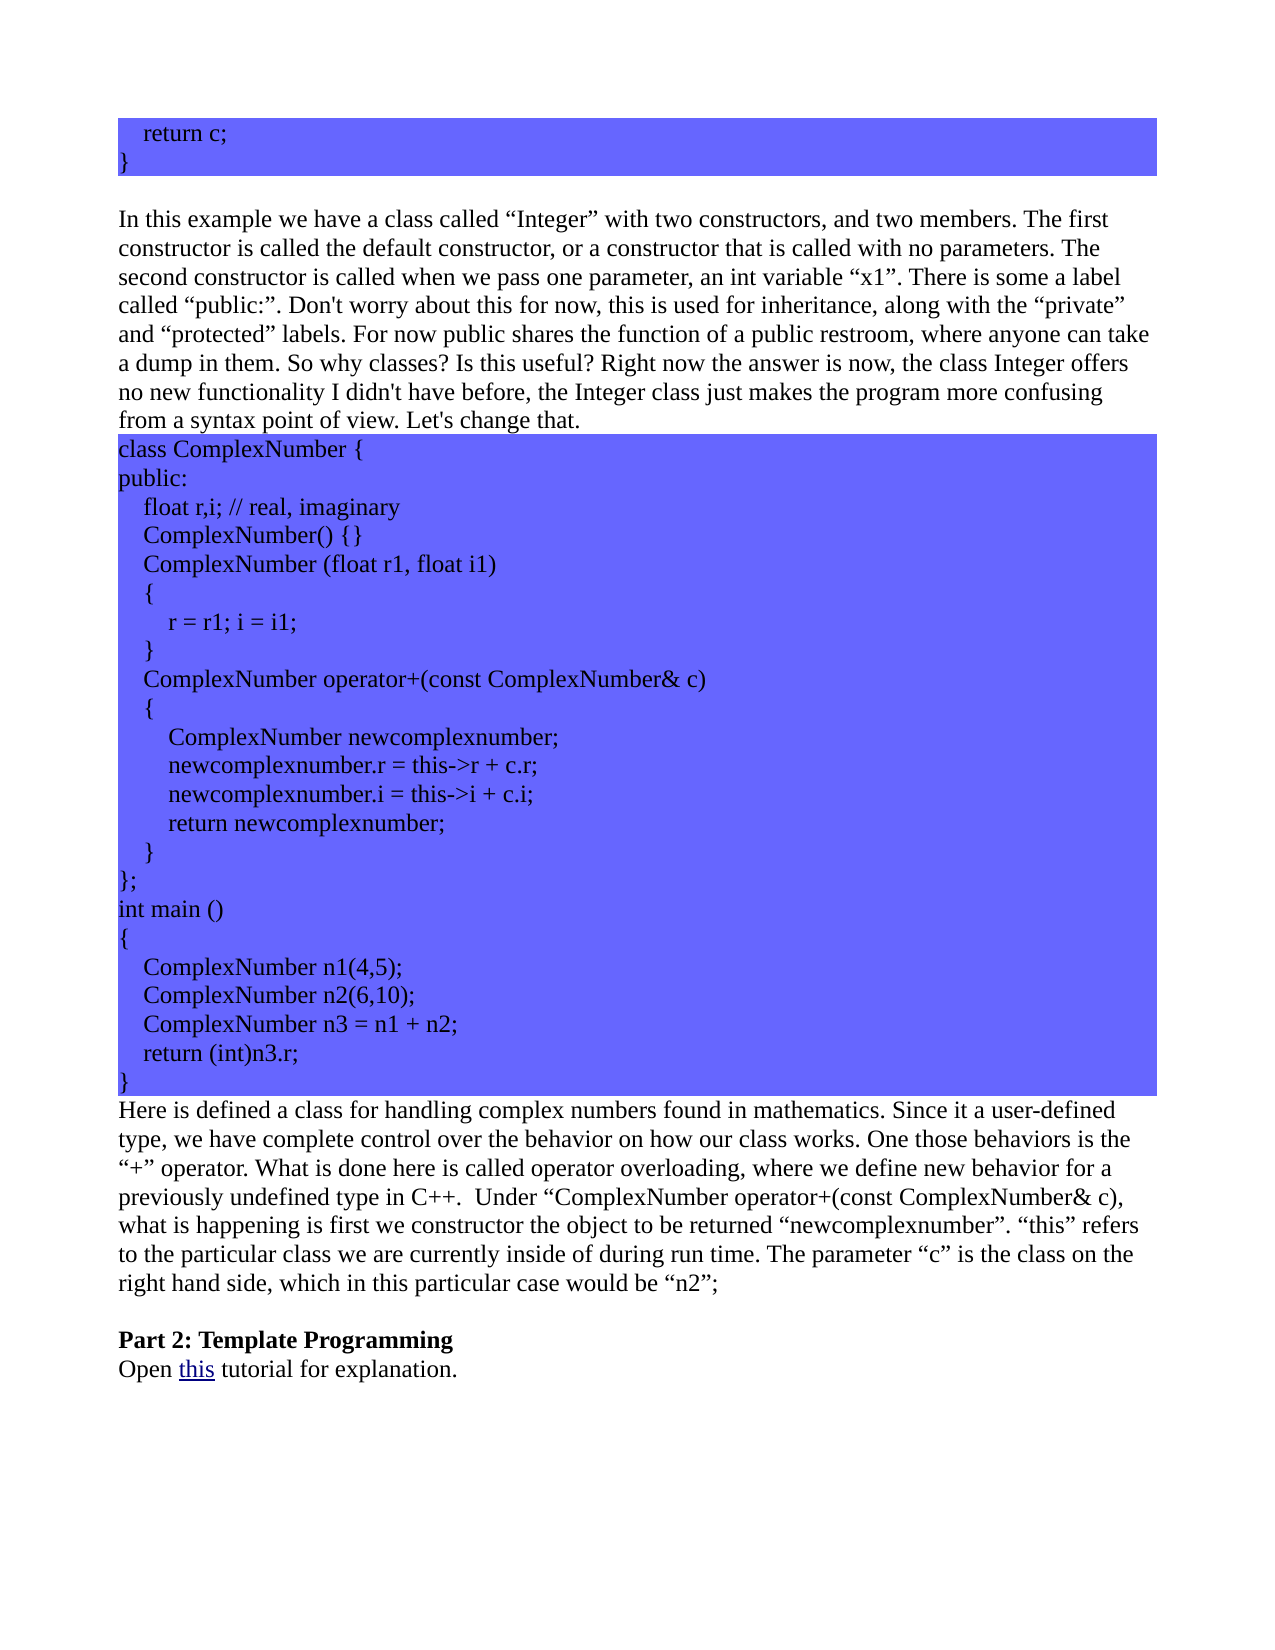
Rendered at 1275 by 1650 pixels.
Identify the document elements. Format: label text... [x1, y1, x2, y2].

text ComplexNumber (float r1, float i1) [118, 549, 1157, 578]
text public: [118, 463, 1157, 492]
text return (int)n3.r; [118, 1038, 1157, 1067]
text { [118, 923, 1157, 952]
text int main () [118, 894, 1157, 923]
text float r,i; // real, imaginary [118, 492, 1157, 521]
text Here is defined a class for handling complex numbers found in mathematics. Since it a user-defined type, we have complete control over the behavior on how our class works. One those behaviors is the “+” operator. What is done here is called operator overloading, where we define new behavior for a previously undefined type in C++. Under “ComplexNumber operator+(const ComplexNumber& c), [118, 1096, 1157, 1211]
text ComplexNumber n1(4,5); [118, 952, 1157, 981]
text In this example we have a class called “Integer” with two constructors, and two members. The first constructor is called the default constructor, or a constructor that is called with no parameters. The second constructor is called when we pass one parameter, an int variable “x1”. There is some a label called “public:”. Don't worry about this for now, this is used for inheritance, along with the “private” and “protected” labels. For now public shares the function of a public restroom, where anyone can take a dump in them. So why classes? Is this useful? Right now the answer is now, the class Integer offers no new functionality I didn't have before, the Integer class just makes the program more confusing from a syntax point of view. Let's change that. [118, 204, 1157, 434]
text what is happening is first we constructor the object to be returned “newcomplexnumber”. “this” refers to the particular class we are currently inside of during run time. The parameter “c” is the class on the right hand side, which in this particular case would be “n2”; [118, 1211, 1157, 1297]
text ComplexNumber newcomplexnumber; [118, 722, 1157, 751]
text ComplexNumber operator+(const ComplexNumber& c) [118, 664, 1157, 693]
text Part 2: Template Programming [118, 1326, 1157, 1354]
text } [118, 636, 1157, 664]
text }; [118, 866, 1157, 894]
text } [118, 837, 1157, 866]
text return c; [118, 118, 1157, 147]
text } [118, 147, 1157, 176]
text { [118, 693, 1157, 722]
text { [118, 578, 1157, 607]
text ComplexNumber n2(6,10); [118, 981, 1157, 1009]
text ComplexNumber n3 = n1 + n2; [118, 1009, 1157, 1038]
text r = r1; i = i1; [118, 607, 1157, 636]
text Open this tutorial for explanation. [118, 1354, 1157, 1383]
text ComplexNumber() {} [118, 521, 1157, 549]
text newcomplexnumber.i = this->i + c.i; [118, 779, 1157, 808]
text newcomplexnumber.r = this->r + c.r; [118, 751, 1157, 779]
text } [118, 1067, 1157, 1096]
text class ComplexNumber { [118, 434, 1157, 463]
text return newcomplexnumber; [118, 808, 1157, 837]
